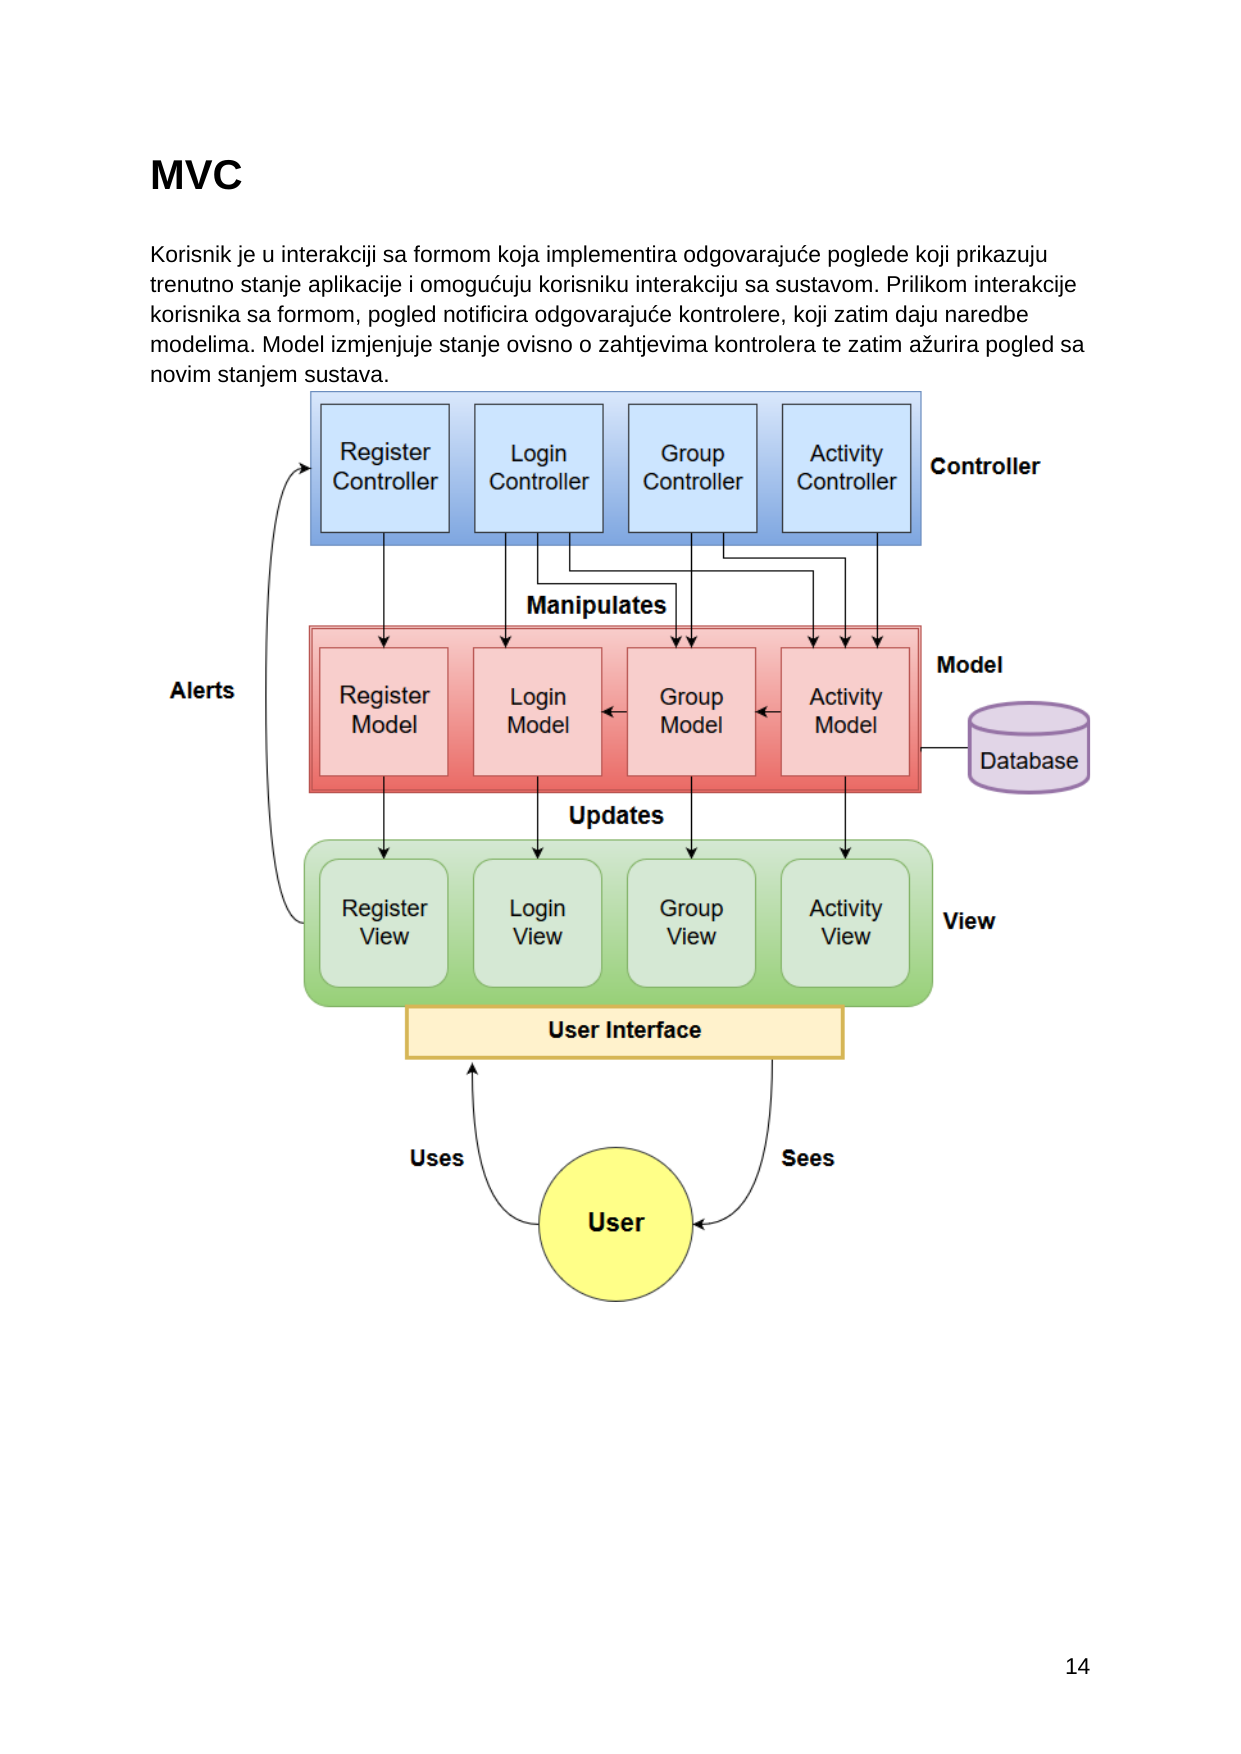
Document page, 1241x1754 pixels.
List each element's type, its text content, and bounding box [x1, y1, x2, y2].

text Korisnik je u interakciji sa formom koja implementira odgovarajuće poglede koji prikazuju trenutno stanje aplikacije i omogućuju korisniku interakciju sa sustavom. Prilikom interakcije korisnika sa formom, pogled notificira odgovarajuće kontrolere, koji zatim daju naredbe modelima. Model izmjenjuje stanje ovisno o zahtjevima kontrolera te zatim ažurira pogled sa novim stanjem sustava. [150, 241, 1090, 388]
subtitle MVC [150, 150, 1090, 198]
